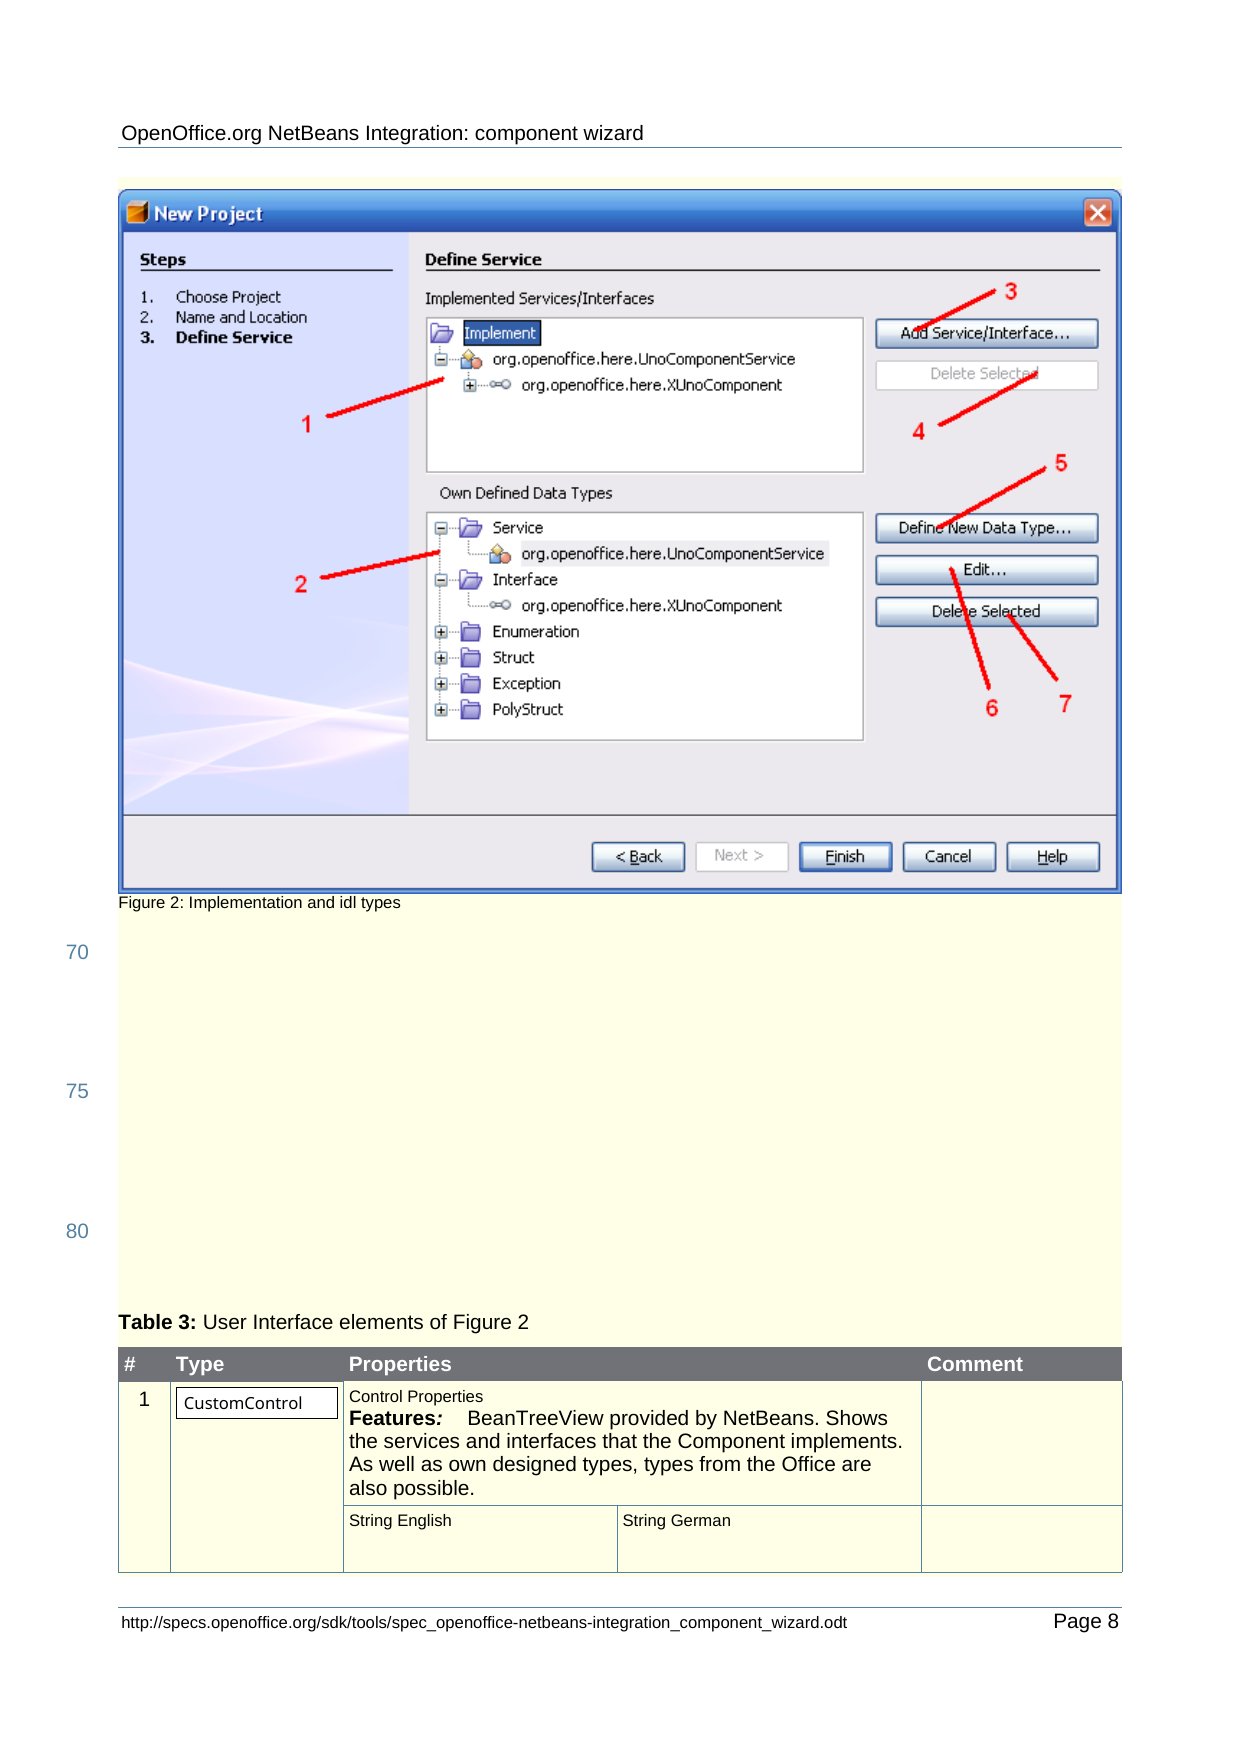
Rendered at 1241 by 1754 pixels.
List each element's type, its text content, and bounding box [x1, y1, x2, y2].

table_cell String German [618, 1506, 921, 1572]
table_header Properties [343, 1347, 921, 1381]
table_header Control Properties Features: BeanTreeView provided by NetBeans. Shows the services and interfaces that the Component implements. As well as own designed types, types from the Office are also possible. [344, 1381, 921, 1505]
text Table 3: User Interface elements of Figure 2 [118, 1311, 1122, 1334]
table_header Comment [921, 1347, 1122, 1381]
table_cell 1 [119, 1382, 170, 1572]
table_header # [118, 1347, 170, 1381]
table_cell [922, 1506, 1122, 1572]
table_cell String English [344, 1506, 617, 1572]
picture [118, 189, 1122, 894]
table_header [922, 1381, 1122, 1505]
table_header Type [170, 1347, 343, 1381]
table_cell [171, 1382, 343, 1572]
text Figure 2: Implementation and idl types [118, 894, 1122, 912]
